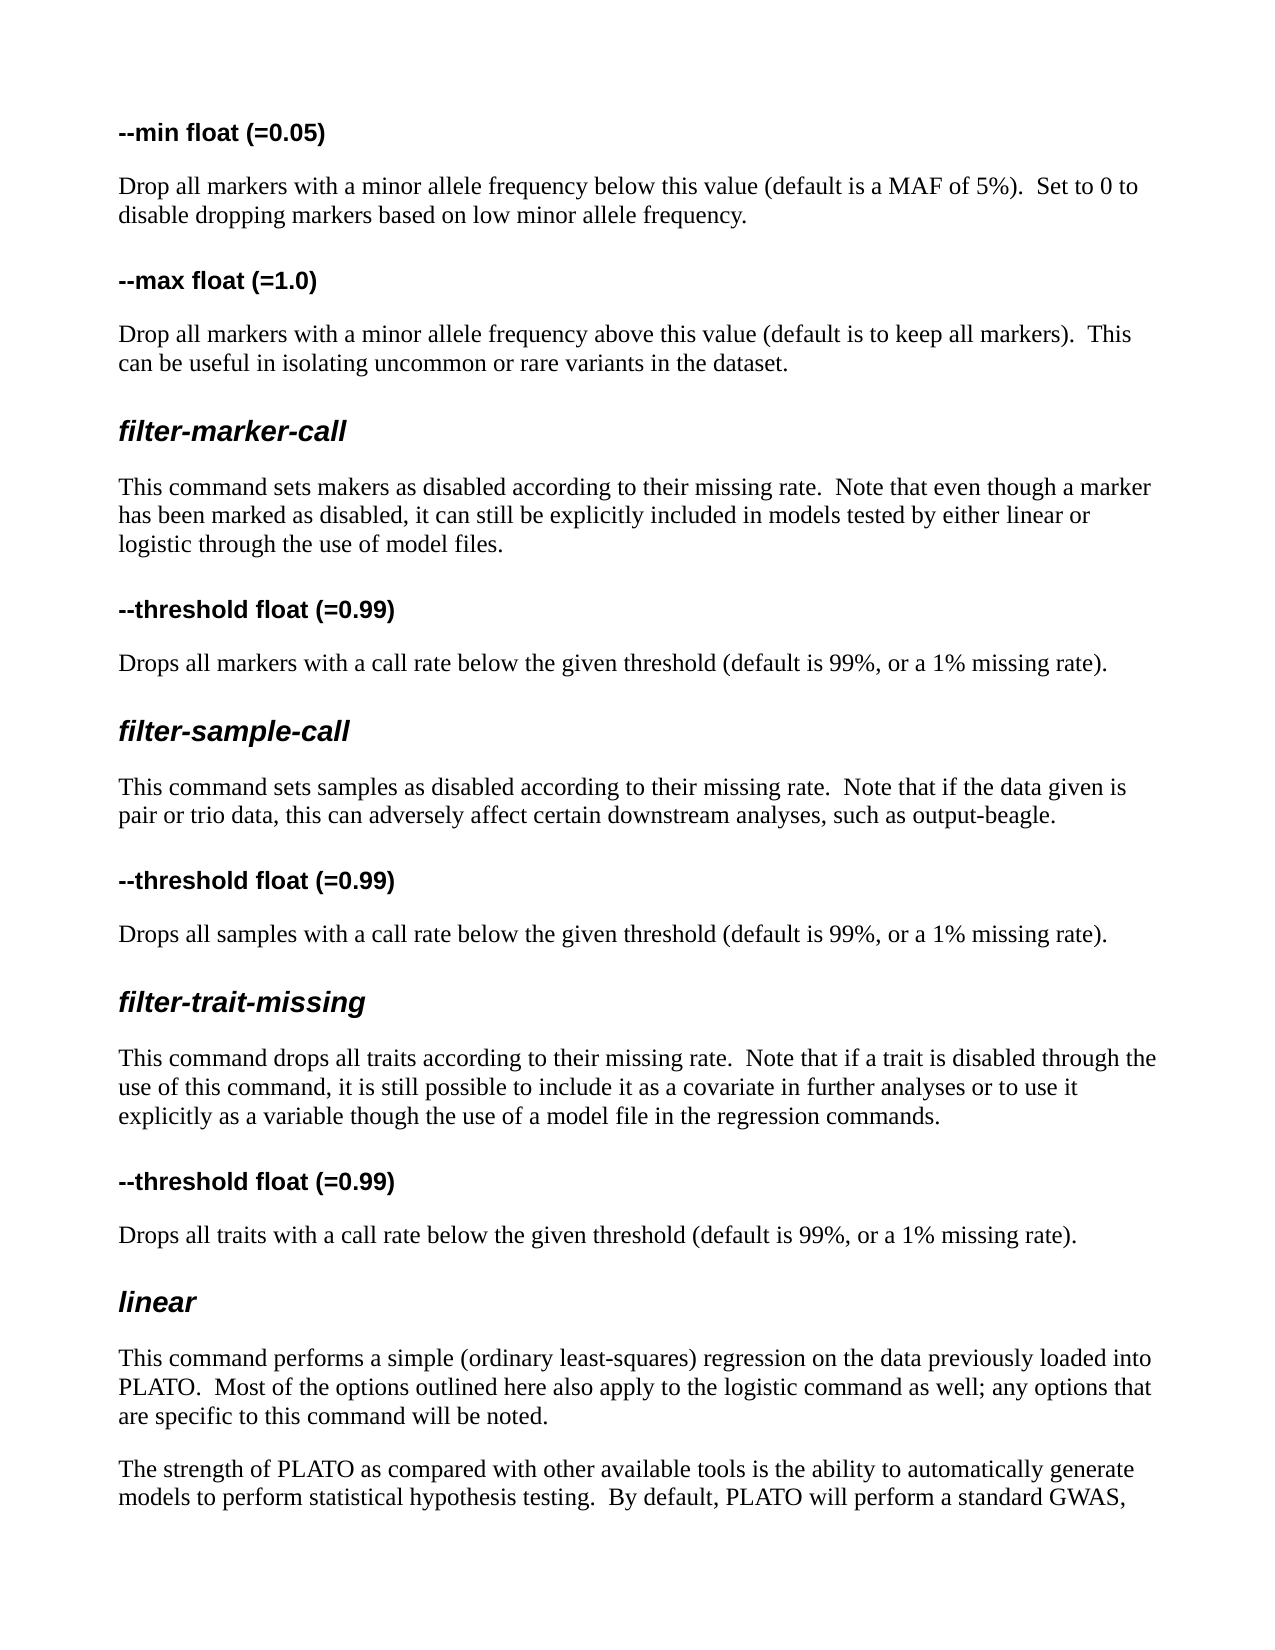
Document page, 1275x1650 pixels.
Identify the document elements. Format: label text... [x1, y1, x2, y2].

subtitle --threshold float (=0.99) [118, 595, 1157, 623]
text Drops all markers with a call rate below the given threshold (default is 99%, or a 1% missing rate). [118, 648, 1157, 677]
subtitle --threshold float (=0.99) [118, 1166, 1157, 1195]
subtitle --threshold float (=0.99) [118, 866, 1157, 895]
text This command drops all traits according to their missing rate. Note that if a trait is disabled through the use of this command, it is still possible to include it as a covariate in further analyses or to use it explicitly as a variable though the use of a model file in the regression commands. [118, 1043, 1157, 1129]
subtitle --max float (=1.0) [118, 266, 1157, 294]
subtitle filter-sample-call [118, 714, 1157, 747]
subtitle linear [118, 1285, 1157, 1319]
subtitle filter-trait-missing [118, 985, 1157, 1019]
text This command sets makers as disabled according to their missing rate. Note that even though a marker has been marked as disabled, it can still be explicitly included in models tested by either linear or logistic through the use of model files. [118, 472, 1157, 558]
subtitle --min float (=0.05) [118, 118, 1157, 147]
text This command sets samples as disabled according to their missing rate. Note that if the data given is pair or trio data, this can adversely affect certain downstream analyses, such as output-beagle. [118, 772, 1157, 829]
text Drops all samples with a call rate below the given threshold (default is 99%, or a 1% missing rate). [118, 919, 1157, 948]
text Drops all traits with a call rate below the given threshold (default is 99%, or a 1% missing rate). [118, 1220, 1157, 1248]
text Drop all markers with a minor allele frequency below this value (default is a MAF of 5%). Set to 0 to disable dropping markers based on low minor allele frequency. [118, 171, 1157, 229]
text The strength of PLATO as compared with other available tools is the ability to automatically generate models to perform statistical hypothesis testing. By default, PLATO will perform a standard GWAS, [118, 1454, 1157, 1511]
text This command performs a simple (ordinary least-squares) regression on the data previously loaded into PLATO. Most of the options outlined here also apply to the logistic command as well; any options that are specific to this command will be noted. [118, 1343, 1157, 1430]
subtitle filter-marker-call [118, 413, 1157, 447]
text Drop all markers with a minor allele frequency above this value (default is to keep all markers). This can be useful in isolating uncommon or rare variants in the dataset. [118, 319, 1157, 377]
